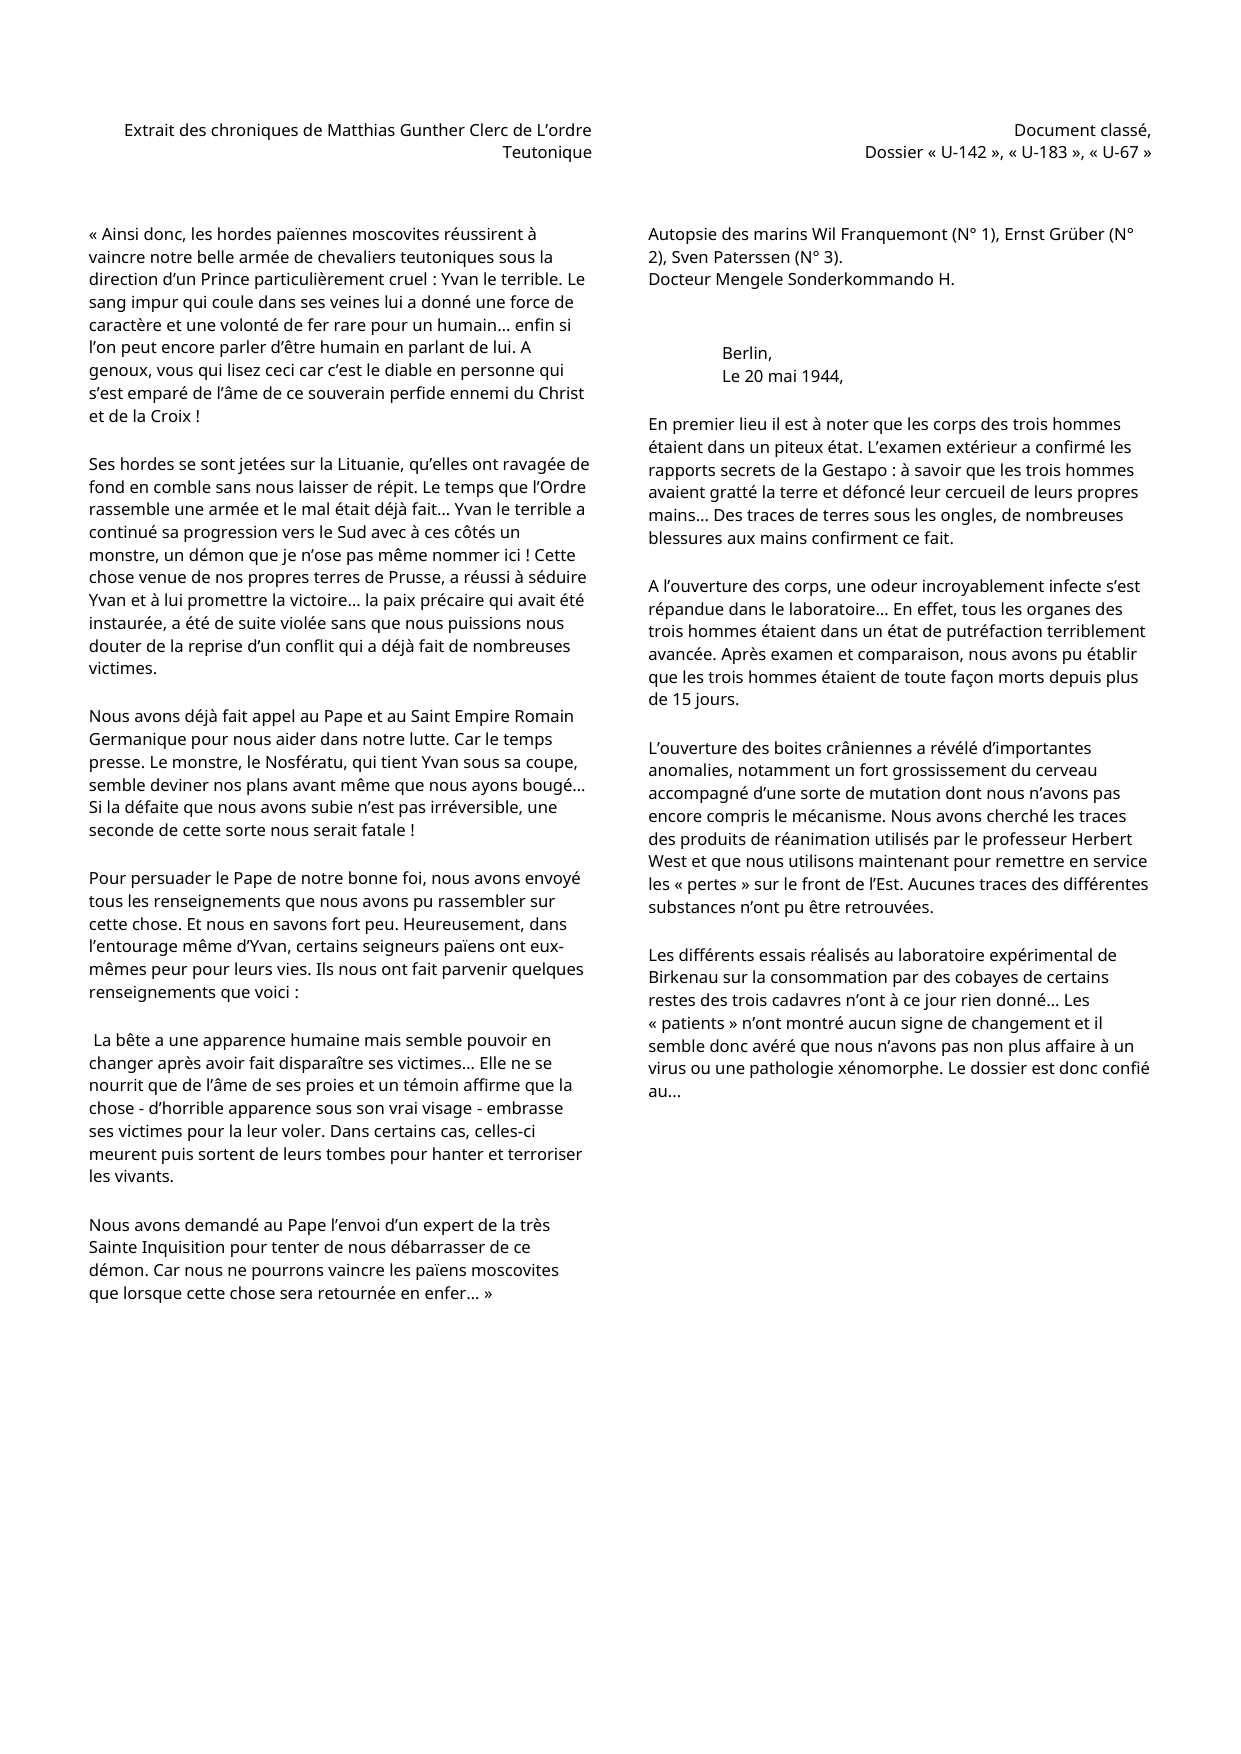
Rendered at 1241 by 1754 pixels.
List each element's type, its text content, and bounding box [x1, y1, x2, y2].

text Les différents essais réalisés au laboratoire expérimental de Birkenau sur la consommation par des cobayes de certains restes des trois cadavres n’ont à ce jour rien donné… Les « patients » n’ont montré aucun signe de changement et il semble donc avéré que nous n’avons pas non plus affaire à un virus ou une pathologie xénomorphe. Le dossier est donc confié au... [648, 943, 1151, 1102]
text Pour persuader le Pape de notre bonne foi, nous avons envoyé tous les renseignements que nous avons pu rassembler sur cette chose. Et nous en savons fort peu. Heureusement, dans l’entourage même d’Yvan, certains seigneurs païens ont eux-mêmes peur pour leurs vies. Ils nous ont fait parvenir quelques renseignements que voici : [89, 867, 592, 1003]
text Le 20 mai 1944, [648, 364, 1151, 387]
text Nous avons demandé au Pape l’envoi d’un expert de la très Sainte Inquisition pour tenter de nous débarrasser de ce démon. Car nous ne pourrons vaincre les païens moscovites que lorsque cette chose sera retournée en enfer… » [89, 1213, 592, 1304]
text En premier lieu il est à noter que les corps des trois hommes étaient dans un piteux état. L’examen extérieur a confirmé les rapports secrets de la Gestapo : à savoir que les trois hommes avaient gratté la terre et défoncé leur cercueil de leurs propres mains… Des traces de terres sous les ongles, de nombreuses blessures aux mains confirment ce fait. [648, 413, 1151, 549]
text La bête a une apparence humaine mais semble pouvoir en changer après avoir fait disparaître ses victimes… Elle ne se nourrit que de l’âme de ses proies et un témoin affirme que la chose - d’horrible apparence sous son vrai visage - embrasse ses victimes pour la leur voler. Dans certains cas, celles-ci meurent puis sortent de leurs tombes pour hanter et terroriser les vivants. [89, 1029, 592, 1188]
text Ses hordes se sont jetées sur la Lituanie, qu’elles ont ravagée de fond en comble sans nous laisser de répit. Le temps que l’Ordre rassemble une armée et le mal était déjà fait… Yvan le terrible a continué sa progression vers le Sud avec à ces côtés un monstre, un démon que je n’ose pas même nommer ici ! Cette chose venue de nos propres terres de Prusse, a réussi à séduire Yvan et à lui promettre la victoire… la paix précaire qui avait été instaurée, a été de suite violée sans que nous puissions nous douter de la reprise d’un conflit qui a déjà fait de nombreuses victimes. [89, 452, 592, 679]
text Extrait des chroniques de Matthias Gunther Clerc de L’ordre Teutonique [89, 118, 592, 163]
text A l’ouverture des corps, une odeur incroyablement infecte s’est répandue dans le laboratoire… En effet, tous les organes des trois hommes étaient dans un état de putréfaction terriblement avancée. Après examen et comparaison, nous avons pu établir que les trois hommes étaient de toute façon morts depuis plus de 15 jours. [648, 574, 1151, 711]
text L’ouverture des boites crâniennes a révélé d’importantes anomalies, notamment un fort grossissement du cerveau accompagné d’une sorte de mutation dont nous n’avons pas encore compris le mécanisme. Nous avons cherché les traces des produits de réanimation utilisés par le professeur Herbert West et que nous utilisons maintenant pour remettre en service les « pertes » sur le front de l’Est. Aucunes traces des différentes substances n’ont pu être retrouvées. [648, 736, 1151, 918]
text « Ainsi donc, les hordes païennes moscovites réussirent à vaincre notre belle armée de chevaliers teutoniques sous la direction d’un Prince particulièrement cruel : Yvan le terrible. Le sang impur qui coule dans ses veines lui a donné une force de caractère et une volonté de fer rare pour un humain… enfin si l’on peut encore parler d’être humain en parlant de lui. A genoux, vous qui lisez ceci car c’est le diable en personne qui s’est emparé de l’âme de ce souverain perfide ennemi du Christ et de la Croix ! [89, 223, 592, 427]
text Berlin, [648, 342, 1151, 364]
text Nous avons déjà fait appel au Pape et au Saint Empire Romain Germanique pour nous aider dans notre lutte. Car le temps presse. Le monstre, le Nosfératu, qui tient Yvan sous sa coupe, semble deviner nos plans avant même que nous ayons bougé… Si la défaite que nous avons subie n’est pas irréversible, une seconde de cette sorte nous serait fatale ! [89, 705, 592, 841]
text Docteur Mengele Sonderkommando H. [648, 268, 1151, 291]
text Autopsie des marins Wil Franquemont (N° 1), Ernst Grüber (N° 2), Sven Paterssen (N° 3). [648, 223, 1151, 268]
text Document classé, Dossier « U-142 », « U-183 », « U-67 » [648, 118, 1151, 163]
